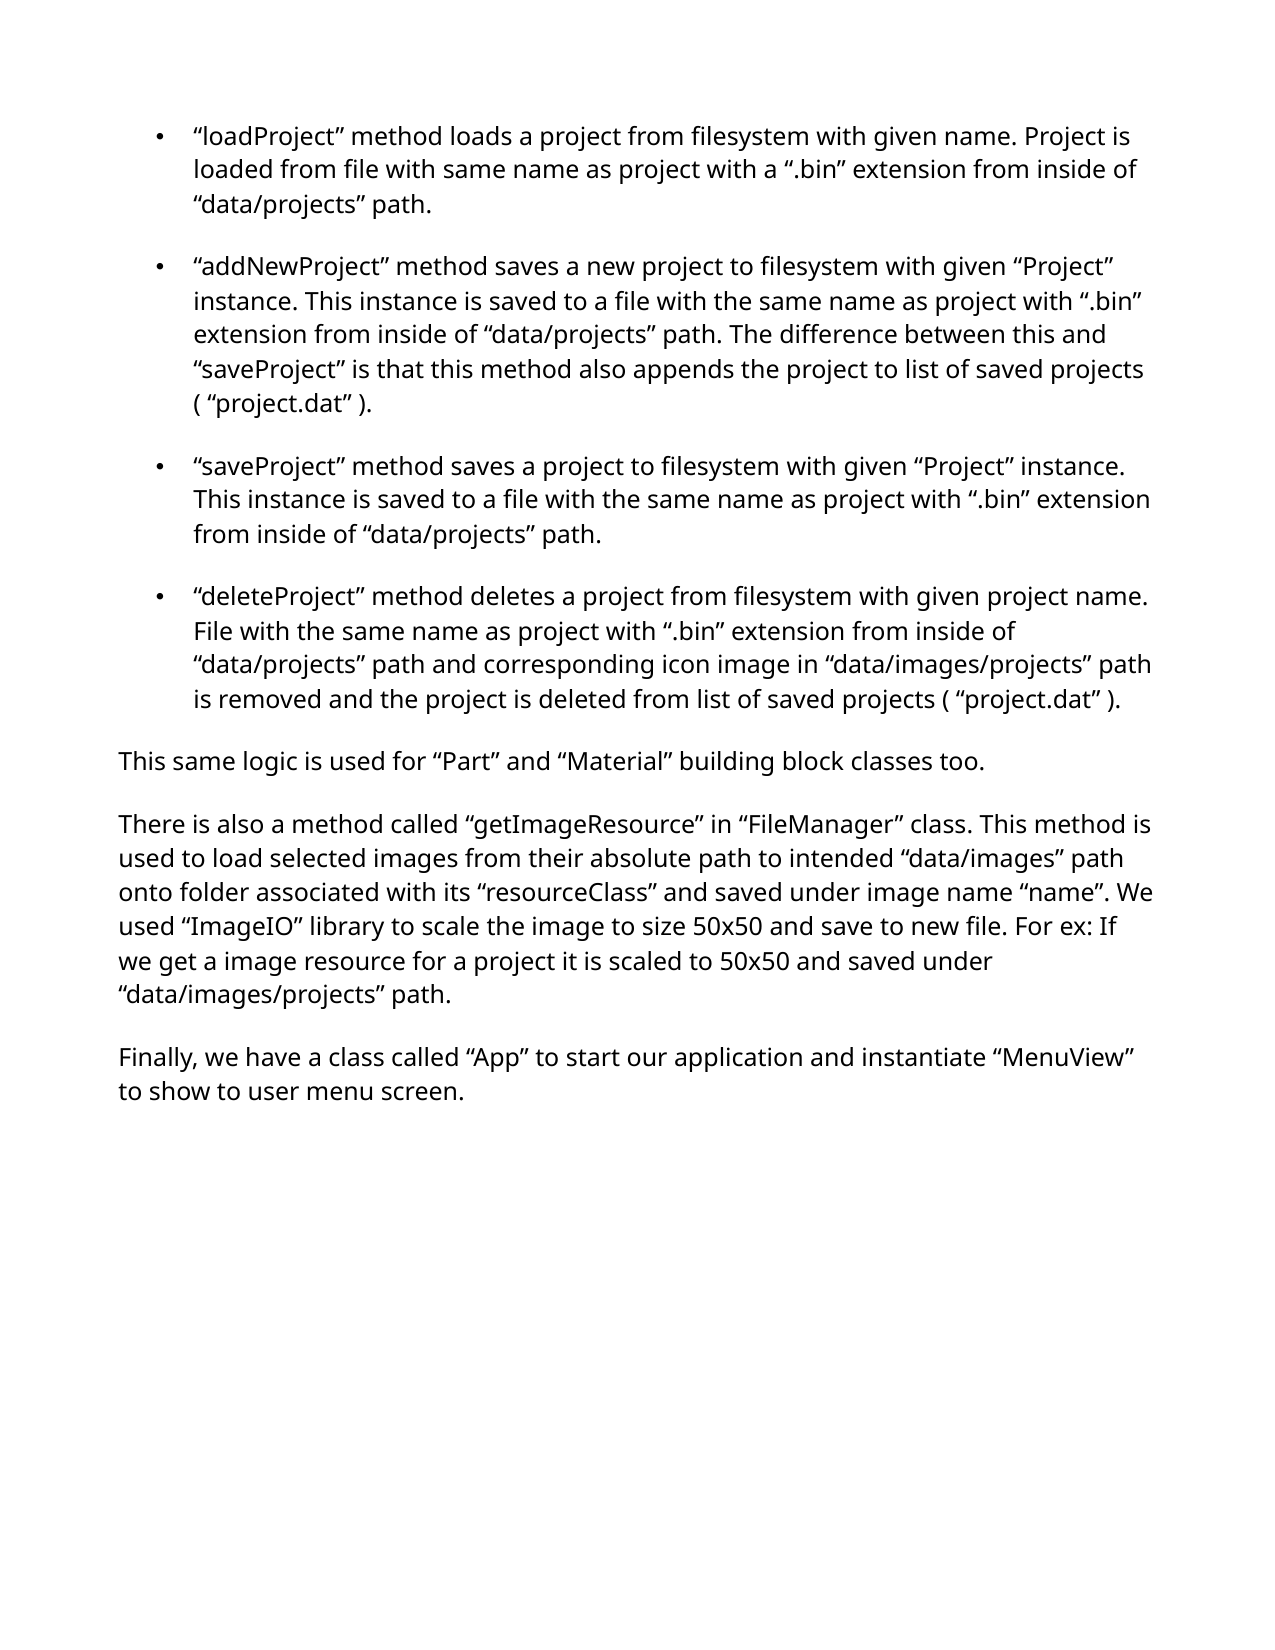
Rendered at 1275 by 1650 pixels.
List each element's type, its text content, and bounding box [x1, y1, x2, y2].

list “addNewProject” method saves a new project to filesystem with given “Project” instance. This instance is saved to a file with the same name as project with “.bin” extension from inside of “data/projects” path. The difference between this and “saveProject” is that this method also appends the project to list of saved projects ( “project.dat” ). [156, 249, 1157, 419]
text This same logic is used for “Part” and “Material” building block classes too. [118, 744, 1157, 778]
list “loadProject” method loads a project from filesystem with given name. Project is loaded from file with same name as project with a “.bin” extension from inside of “data/projects” path. [156, 118, 1157, 220]
text Finally, we have a class called “App” to start our application and instantiate “MenuView” to show to user menu screen. [118, 1040, 1157, 1108]
text There is also a method called “getImageResource” in “FileManager” class. This method is used to load selected images from their absolute path to intended “data/images” path onto folder associated with its “resourceClass” and saved under image name “name”. We used “ImageIO” library to scale the image to size 50x50 and save to new file. For ex: If we get a image resource for a project it is scaled to 50x50 and saved under “data/images/projects” path. [118, 807, 1157, 1011]
list “saveProject” method saves a project to filesystem with given “Project” instance. This instance is saved to a file with the same name as project with “.bin” extension from inside of “data/projects” path. [156, 448, 1157, 550]
list “deleteProject” method deletes a project from filesystem with given project name. File with the same name as project with “.bin” extension from inside of “data/projects” path and corresponding icon image in “data/images/projects” path is removed and the project is deleted from list of saved projects ( “project.dat” ). [156, 579, 1157, 715]
